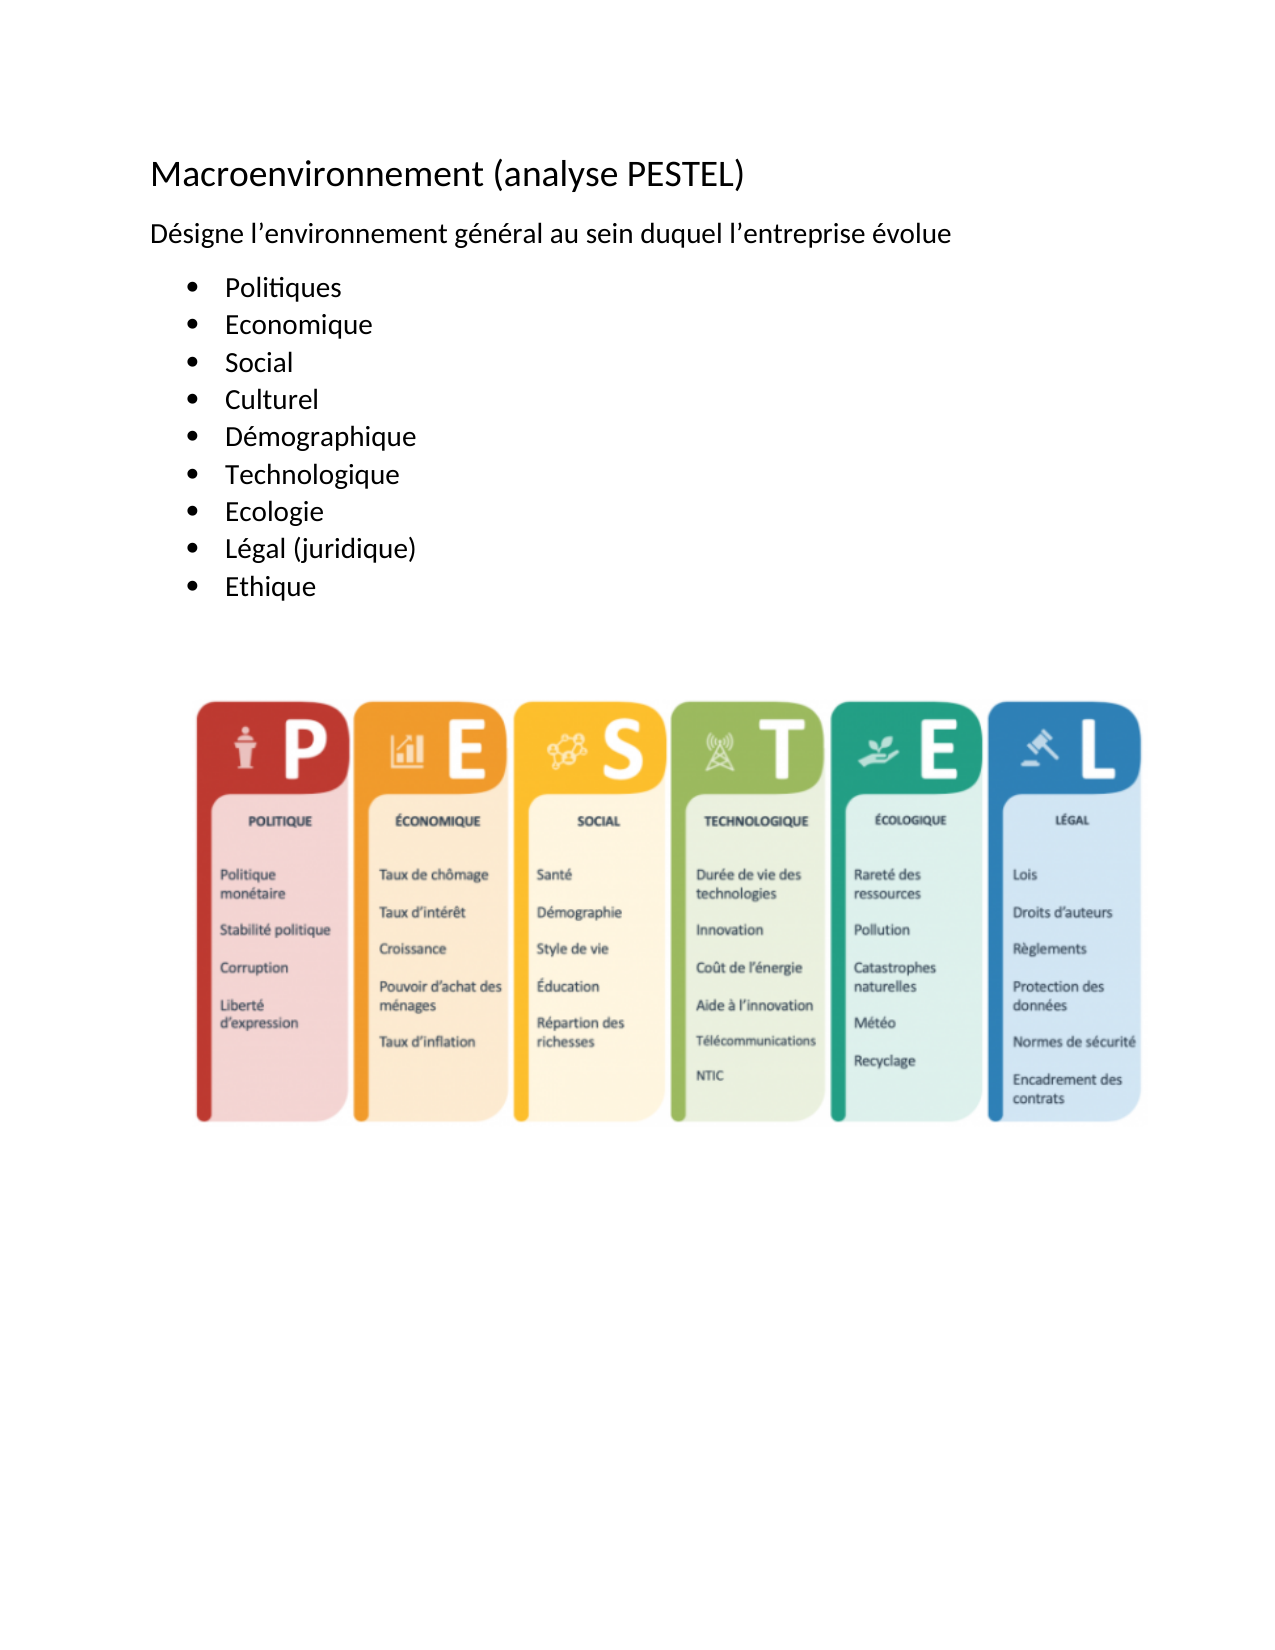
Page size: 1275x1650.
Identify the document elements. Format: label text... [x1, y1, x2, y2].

list Démographique [187, 418, 1125, 454]
list Ethique [187, 568, 1125, 604]
text Désigne l’environnement général au sein duquel l’entreprise évolue [150, 215, 1125, 250]
list Technologique [187, 456, 1125, 491]
list Culturel [187, 381, 1125, 417]
text Macroenvironnement (analyse PESTEL) [150, 150, 1125, 196]
list Social [187, 344, 1125, 379]
list Ecologie [187, 493, 1125, 529]
list Légal (juridique) [187, 531, 1125, 566]
list Economique [187, 306, 1125, 342]
list Politiques [187, 269, 1125, 304]
